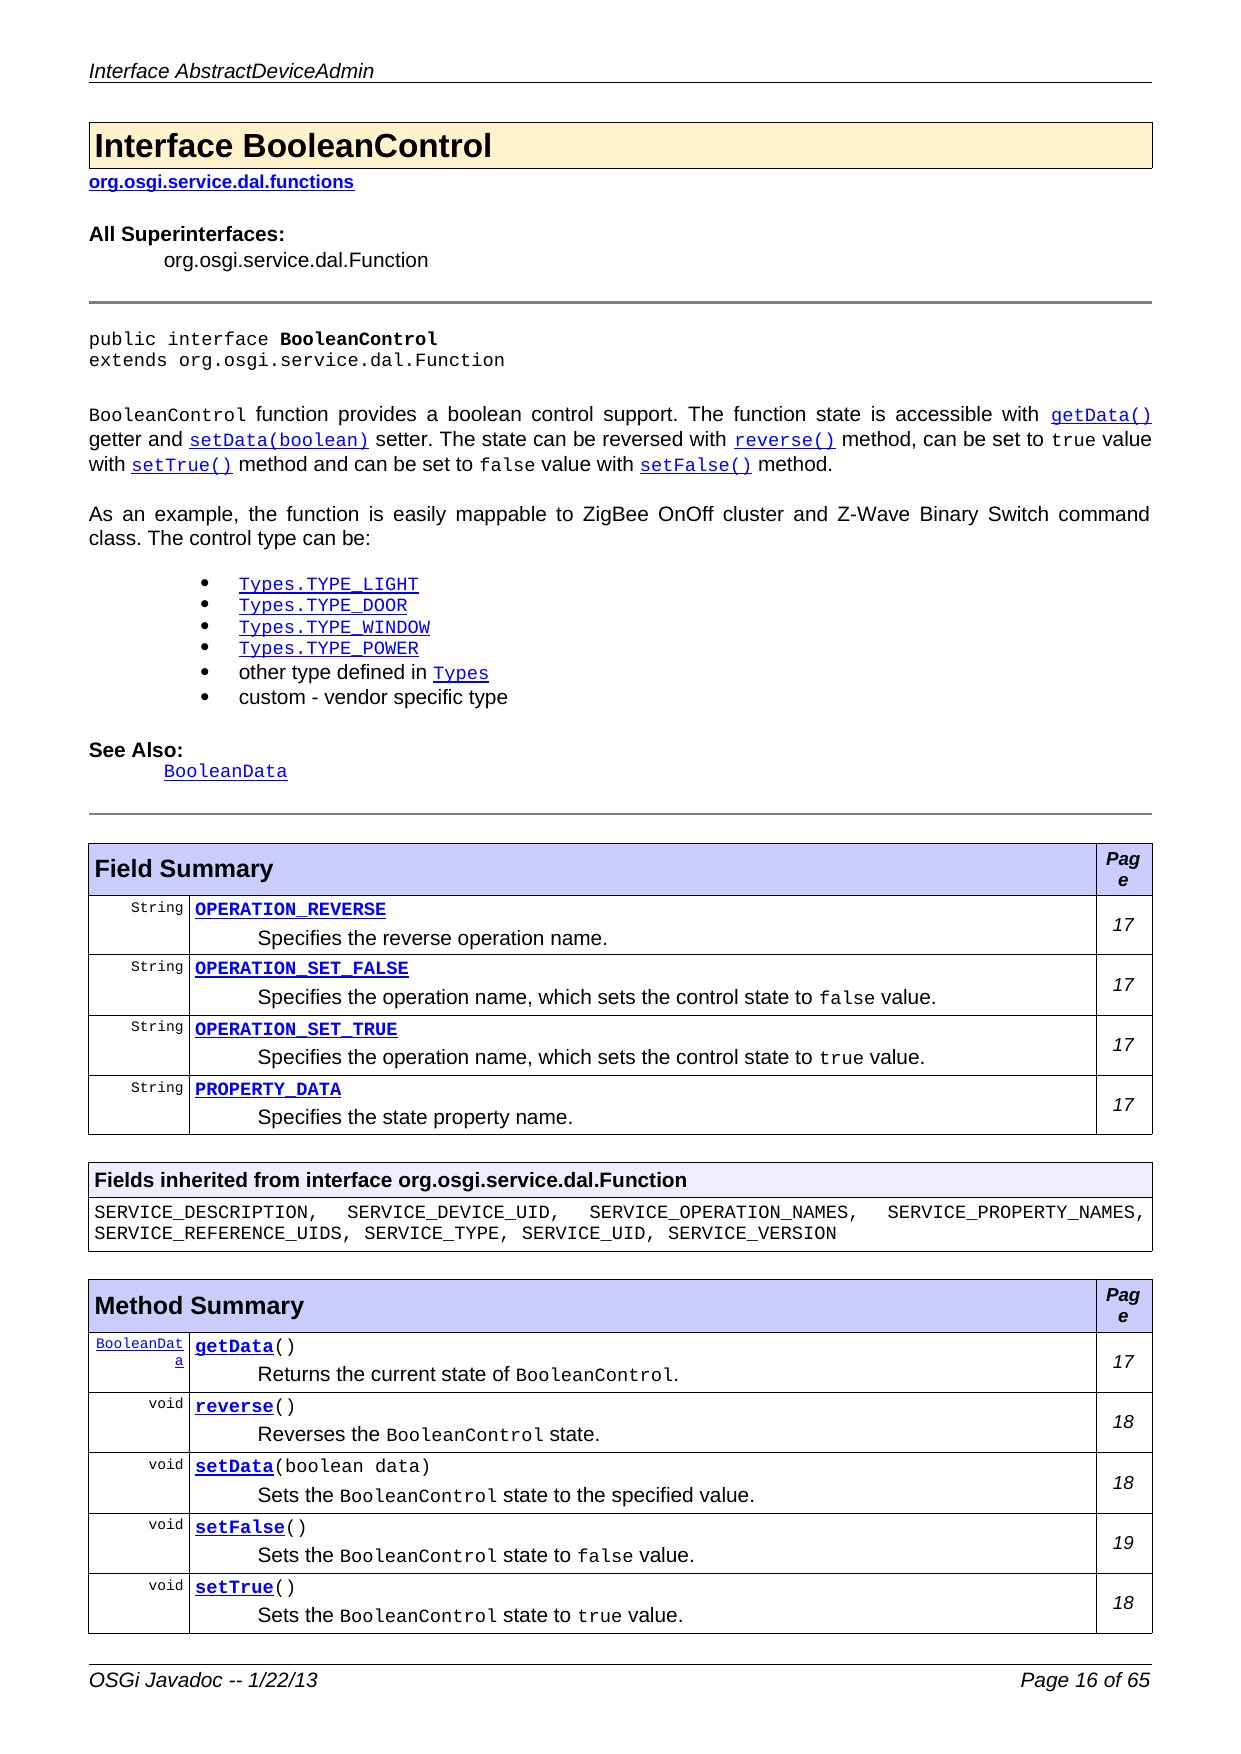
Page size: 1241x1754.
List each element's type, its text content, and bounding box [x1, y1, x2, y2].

table_cell 18 [1097, 1016, 1152, 1075]
list other type defined in Types [201, 660, 1152, 685]
list Types.TYPE_DOOR [201, 596, 1152, 617]
list Types.TYPE_WINDOW [201, 617, 1152, 639]
table_cell String [89, 955, 189, 1014]
table_cell setFalse() Sets the BooleanControl state to false value. [190, 1514, 1096, 1573]
table_cell OPERATION_SET_TRUE Specifies the operation name, which sets the control state to true value. [190, 1016, 1096, 1075]
table_cell getData() Returns the current state of BooleanControl. [190, 1333, 1096, 1392]
text BooleanControl function provides a boolean control support. The function state is accessible with getData() getter and setData(boolean) setter. The state can be reversed with reverse() method, can be set to true value with setTrue() method and can be set to false value with setFalse() method. [88, 401, 1152, 477]
text BooleanData [163, 762, 1152, 783]
text public interface BooleanControl [88, 330, 1152, 351]
table_cell void [89, 1453, 189, 1512]
table_cell setTrue() Sets the BooleanControl state to true value. [190, 1574, 1096, 1633]
table_cell 19 [1097, 1393, 1152, 1452]
table_cell 18 [1097, 1076, 1152, 1134]
subtitle All Superinterfaces: [88, 222, 1152, 246]
table_cell String [89, 896, 189, 954]
table_header Field Summary [89, 844, 1096, 895]
table_cell void [89, 1574, 189, 1633]
table_header Page [1097, 844, 1152, 895]
table_cell void [89, 1393, 189, 1452]
table_cell 18 [1097, 1333, 1152, 1392]
table_header Method Summary [89, 1280, 1096, 1332]
table_cell SERVICE_DESCRIPTION, SERVICE_DEVICE_UID, SERVICE_OPERATION_NAMES, SERVICE_PROPERTY_NAMES, SERVICE_REFERENCE_UIDS, SERVICE_TYPE, SERVICE_UID, SERVICE_VERSION [89, 1198, 1152, 1251]
table_cell 19 [1097, 1574, 1152, 1633]
table_cell OPERATION_SET_FALSE Specifies the operation name, which sets the control state to false value. [190, 955, 1096, 1014]
table_header Fields inherited from interface org.osgi.service.dal.Function [89, 1163, 1152, 1197]
table_cell String [89, 1016, 189, 1075]
table_cell OPERATION_REVERSE Specifies the reverse operation name. [190, 896, 1096, 954]
list Types.TYPE_POWER [201, 639, 1152, 660]
list custom - vendor specific type [201, 685, 1152, 709]
table_cell 19 [1097, 1453, 1152, 1512]
table_cell String [89, 1076, 189, 1134]
table_cell 18 [1097, 896, 1152, 954]
text As an example, the function is easily mappable to ZigBee OnOff cluster and Z-Wave Binary Switch command class. The control type can be: [88, 502, 1152, 550]
table_cell PROPERTY_DATA Specifies the state property name. [190, 1076, 1096, 1134]
table_cell 20 [1097, 1514, 1152, 1573]
text org.osgi.service.dal.Function [163, 248, 1152, 272]
table_cell 18 [1097, 955, 1152, 1014]
subtitle Interface BooleanControl [90, 123, 1152, 168]
table_header Page [1097, 1280, 1152, 1332]
table_cell reverse() Reverses the BooleanControl state. [190, 1393, 1096, 1452]
table_cell setData(boolean data) Sets the BooleanControl state to the specified value. [190, 1453, 1096, 1512]
text extends org.osgi.service.dal.Function [88, 351, 1152, 372]
table_cell BooleanData [89, 1333, 189, 1392]
text See Also: [88, 738, 1152, 762]
list Types.TYPE_LIGHT [201, 575, 1152, 596]
table_cell void [89, 1514, 189, 1573]
text org.osgi.service.dal.functions [88, 171, 1152, 193]
